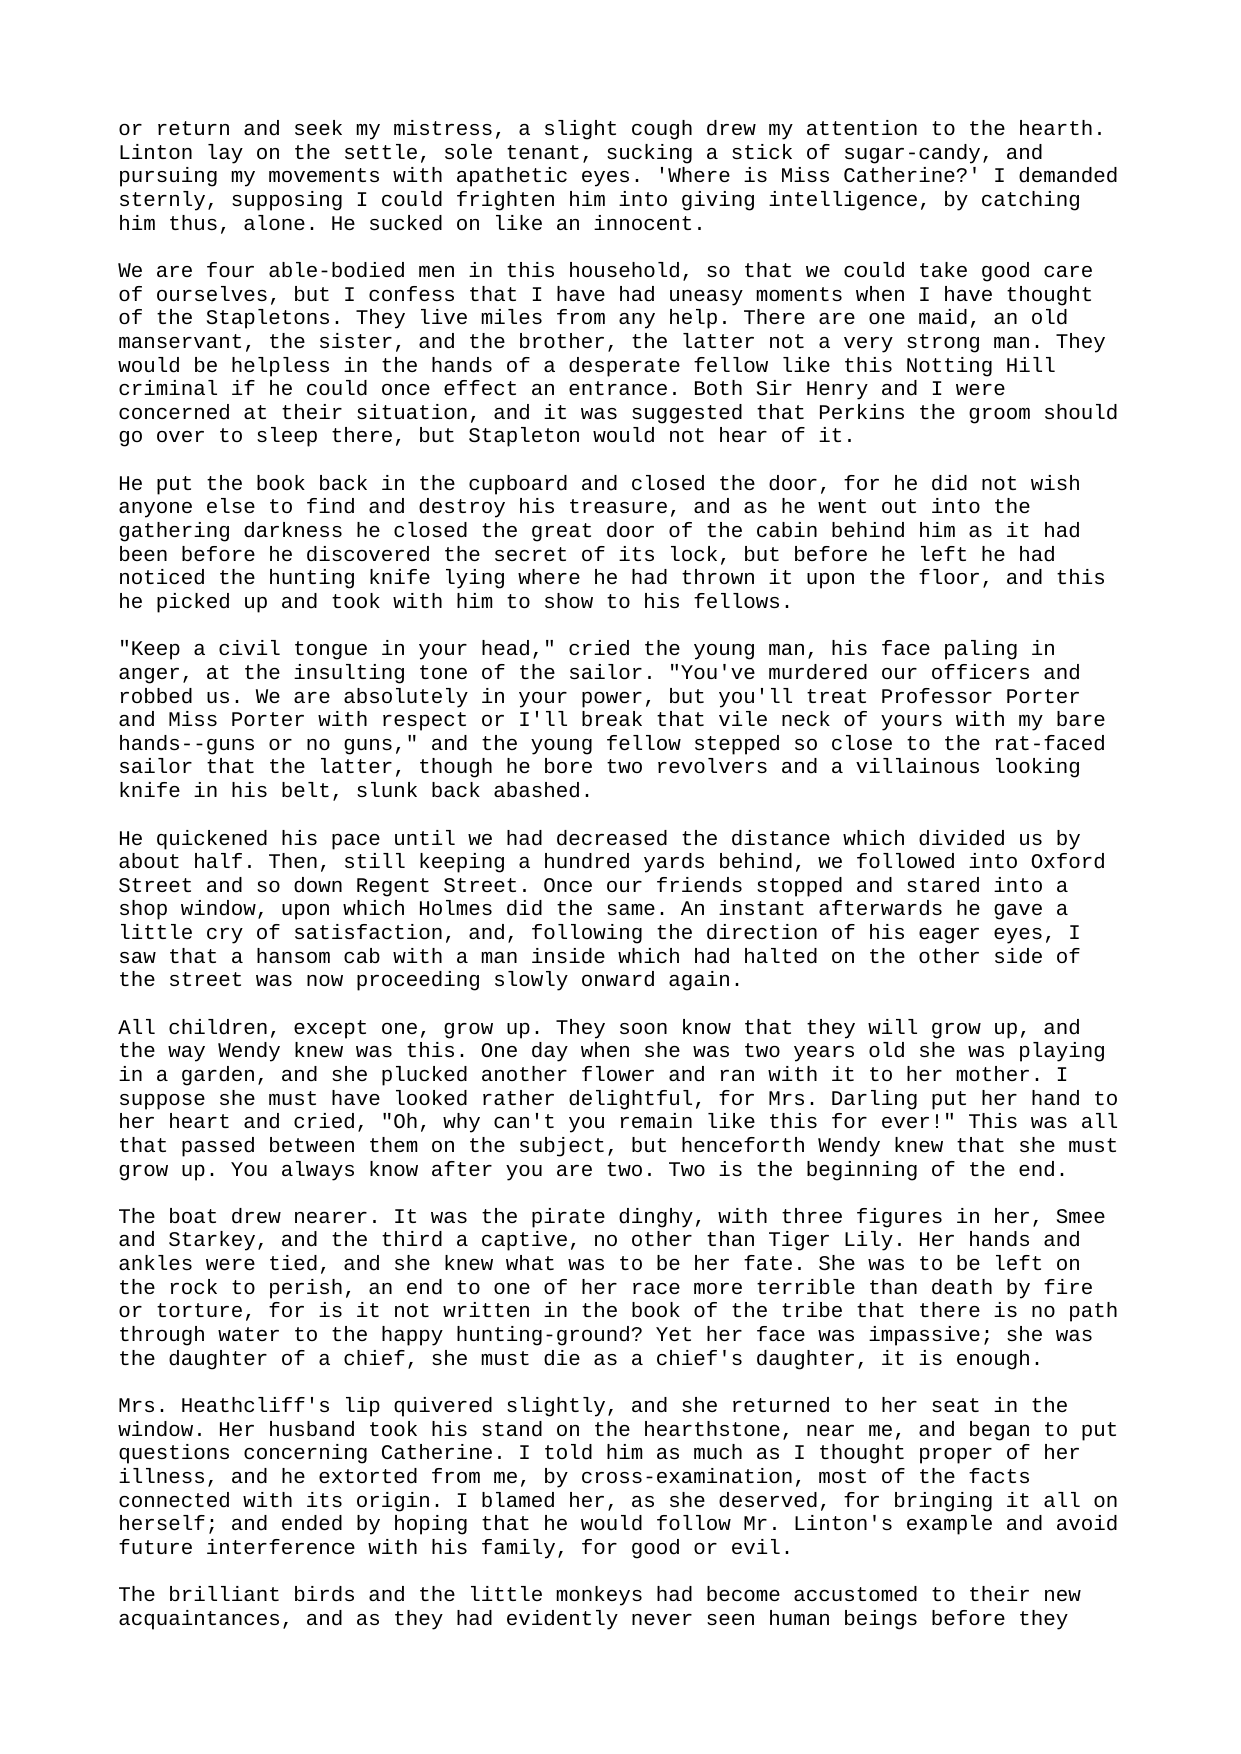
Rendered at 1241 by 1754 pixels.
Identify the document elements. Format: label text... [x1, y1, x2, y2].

text "Keep a civil tongue in your head," cried the young man, his face paling in anger, at the insulting tone of the sailor. "You've murdered our officers and robbed us. We are absolutely in your power, but you'll treat Professor Porter and Miss Porter with respect or I'll break that vile neck of yours with my bare hands--guns or no guns," and the young fellow stepped so close to the rat-faced sailor that the latter, though he bore two revolvers and a villainous looking knife in his belt, slunk back abashed. [118, 638, 1122, 804]
text The brilliant birds and the little monkeys had become accustomed to their new acquaintances, and as they had evidently never seen human beings before they [118, 1584, 1122, 1631]
text The boat drew nearer. It was the pirate dinghy, with three figures in her, Smee and Starkey, and the third a captive, no other than Tiger Lily. Her hands and ankles were tied, and she knew what was to be her fate. She was to be left on the rock to perish, an end to one of her race more terrible than death by fire or torture, for is it not written in the book of the tribe that there is no path through water to the happy hunting-ground? Yet her face was impassive; she was the daughter of a chief, she must die as a chief's daughter, it is enough. [118, 1206, 1122, 1371]
text All children, except one, grow up. They soon know that they will grow up, and the way Wendy knew was this. One day when she was two years old she was playing in a garden, and she plucked another flower and ran with it to her mother. I suppose she must have looked rather delightful, for Mrs. Darling put her hand to her heart and cried, "Oh, why can't you remain like this for ever!" This was all that passed between them on the subject, but henceforth Wendy knew that she must grow up. You always know after you are two. Two is the beginning of the end. [118, 1017, 1122, 1182]
text He put the book back in the cupboard and closed the door, for he did not wish anyone else to find and destroy his treasure, and as he went out into the gathering darkness he closed the great door of the cabin behind him as it had been before he discovered the secret of its lock, but before he left he had noticed the hunting knife lying where he had thrown it upon the floor, and this he picked up and took with him to show to his fellows. [118, 473, 1122, 615]
text He quickened his pace until we had decreased the distance which divided us by about half. Then, still keeping a hundred yards behind, we followed into Oxford Street and so down Regent Street. Once our friends stopped and stared into a shop window, upon which Holmes did the same. An instant afterwards he gave a little cry of satisfaction, and, following the direction of his eager eyes, I saw that a hansom cab with a man inside which had halted on the other side of the street was now proceeding slowly onward again. [118, 827, 1122, 993]
text We are four able-bodied men in this household, so that we could take good care of ourselves, but I confess that I have had uneasy moments when I have thought of the Stapletons. They live miles from any help. There are one maid, an old manservant, the sister, and the brother, the latter not a very strong man. They would be helpless in the hands of a desperate fellow like this Notting Hill criminal if he could once effect an entrance. Both Sir Henry and I were concerned at their situation, and it was suggested that Perkins the groom should go over to sleep there, but Stapleton would not hear of it. [118, 260, 1122, 449]
text Mrs. Heathcliff's lip quivered slightly, and she returned to her seat in the window. Her husband took his stand on the hearthstone, near me, and began to put questions concerning Catherine. I told him as much as I thought proper of her illness, and he extorted from me, by cross-examination, most of the facts connected with its origin. I blamed her, as she deserved, for bringing it all on herself; and ended by hoping that he would follow Mr. Linton's example and avoid future interference with his family, for good or evil. [118, 1395, 1122, 1561]
text or return and seek my mistress, a slight cough drew my attention to the hearth. Linton lay on the settle, sole tenant, sucking a stick of sugar-candy, and pursuing my movements with apathetic eyes. 'Where is Miss Catherine?' I demanded sternly, supposing I could frighten him into giving intelligence, by catching him thus, alone. He sucked on like an innocent. [118, 118, 1122, 236]
